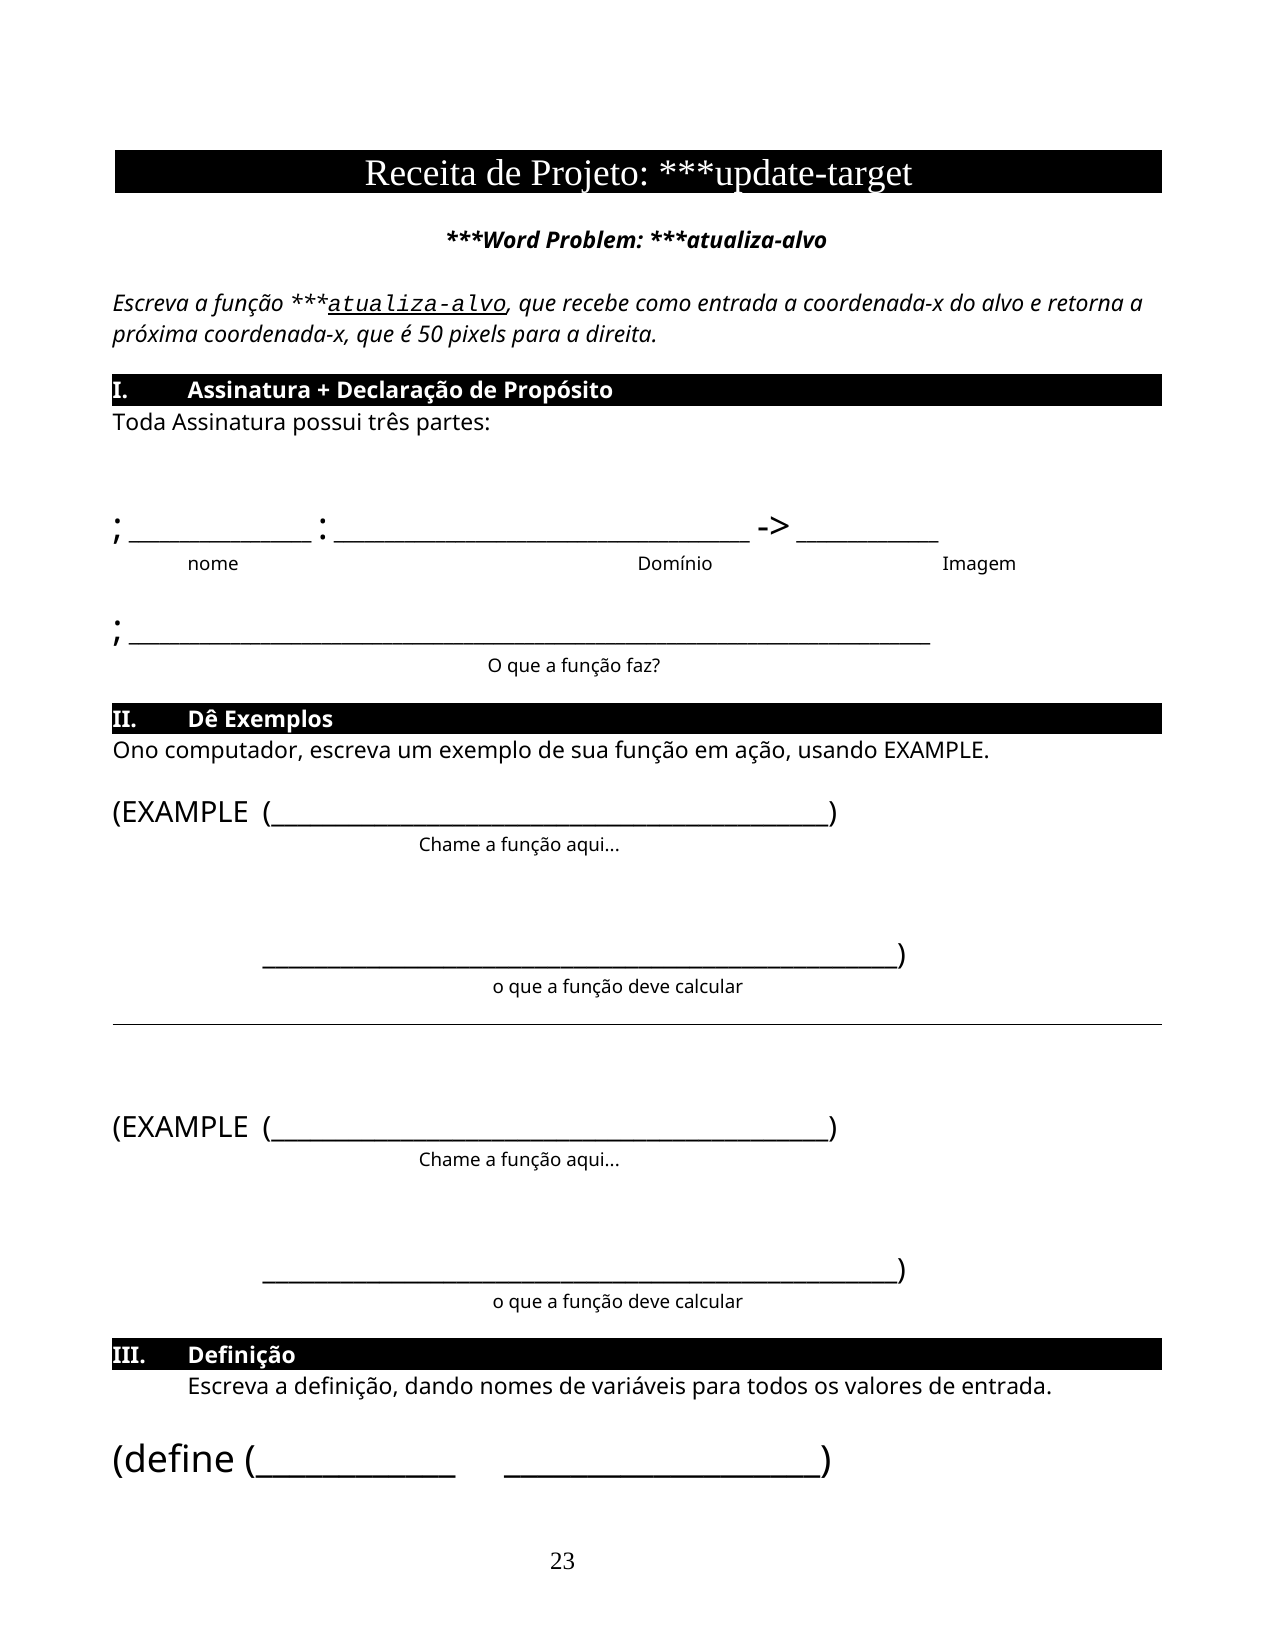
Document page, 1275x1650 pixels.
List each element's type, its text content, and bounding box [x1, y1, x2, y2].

subtitle Assinatura + Declaração de Propósito [112, 374, 1162, 406]
text (define (____________ ___________________) [112, 1432, 1162, 1483]
text (EXAMPLE (___________________________________________) [112, 1107, 1162, 1146]
subtitle Receita de Projeto: ***update-target [115, 150, 1162, 193]
text Ono computador, escreva um exemplo de sua função em ação, usando EXAMPLE. [112, 734, 1162, 766]
text _________________________________________________) [187, 933, 1162, 973]
text o que a função deve calcular [487, 973, 1162, 998]
text Chame a função aqui... [337, 831, 1162, 857]
text Chame a função aqui... [337, 1146, 1162, 1172]
text ; _______________________________________________________________________________ [112, 602, 1162, 653]
list Escreva a definição, dando nomes de variáveis para todos os valores de entrada. [150, 1370, 1162, 1401]
text _________________________________________________) [187, 1248, 1162, 1288]
text ; __________________ : _________________________________________ -> ______________ [112, 499, 1162, 551]
subtitle Definição [112, 1338, 1162, 1370]
text Escreva a função ***atualiza-alvo, que recebe como entrada a coordenada-x do alvo e retorna a próxima coordenada-x, que é 50 pixels para a direita. [112, 287, 1162, 349]
text O que a função faz? [112, 653, 1162, 678]
text o que a função deve calcular [487, 1288, 1162, 1313]
text (EXAMPLE (___________________________________________) [112, 792, 1162, 831]
text nome Domínio Imagem [112, 551, 1162, 576]
subtitle Dê Exemplos [112, 703, 1162, 734]
text ***Word Problem: ***atualiza-alvo [112, 224, 1162, 256]
text Toda Assinatura possui três partes: [112, 406, 1162, 437]
